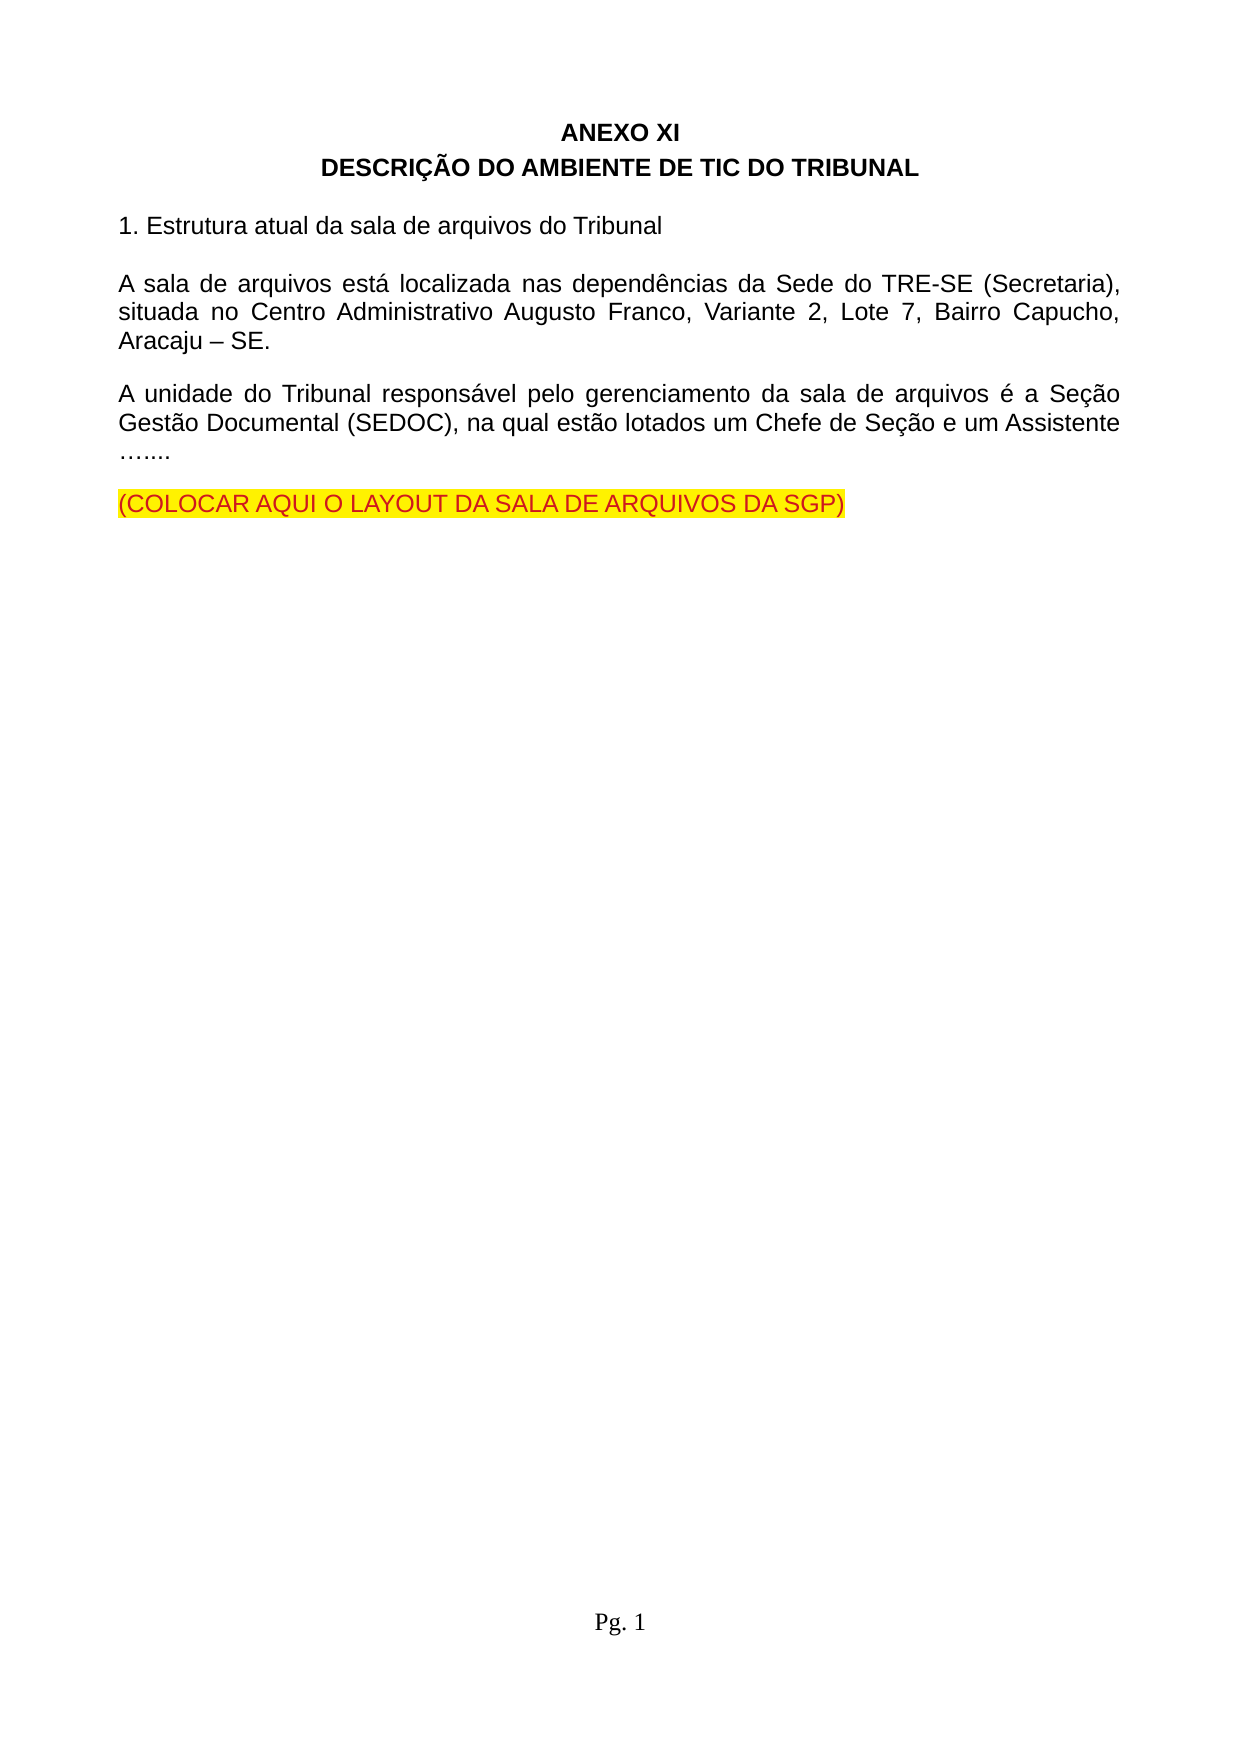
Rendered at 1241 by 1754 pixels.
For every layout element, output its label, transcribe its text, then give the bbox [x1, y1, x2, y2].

text A sala de arquivos está localizada nas dependências da Sede do TRE-SE (Secretaria), situada no Centro Administrativo Augusto Franco, Variante 2, Lote 7, Bairro Capucho, Aracaju – SE. [118, 268, 1122, 355]
text 1. Estrutura atual da sala de arquivos do Tribunal [118, 211, 1122, 240]
text A unidade do Tribunal responsável pelo gerenciamento da sala de arquivos é a Seção Gestão Documental (SEDOC), na qual estão lotados um Chefe de Seção e um Assistente ….... [118, 379, 1122, 465]
text (COLOCAR AQUI O LAYOUT DA SALA DE ARQUIVOS DA SGP) [118, 489, 1122, 518]
